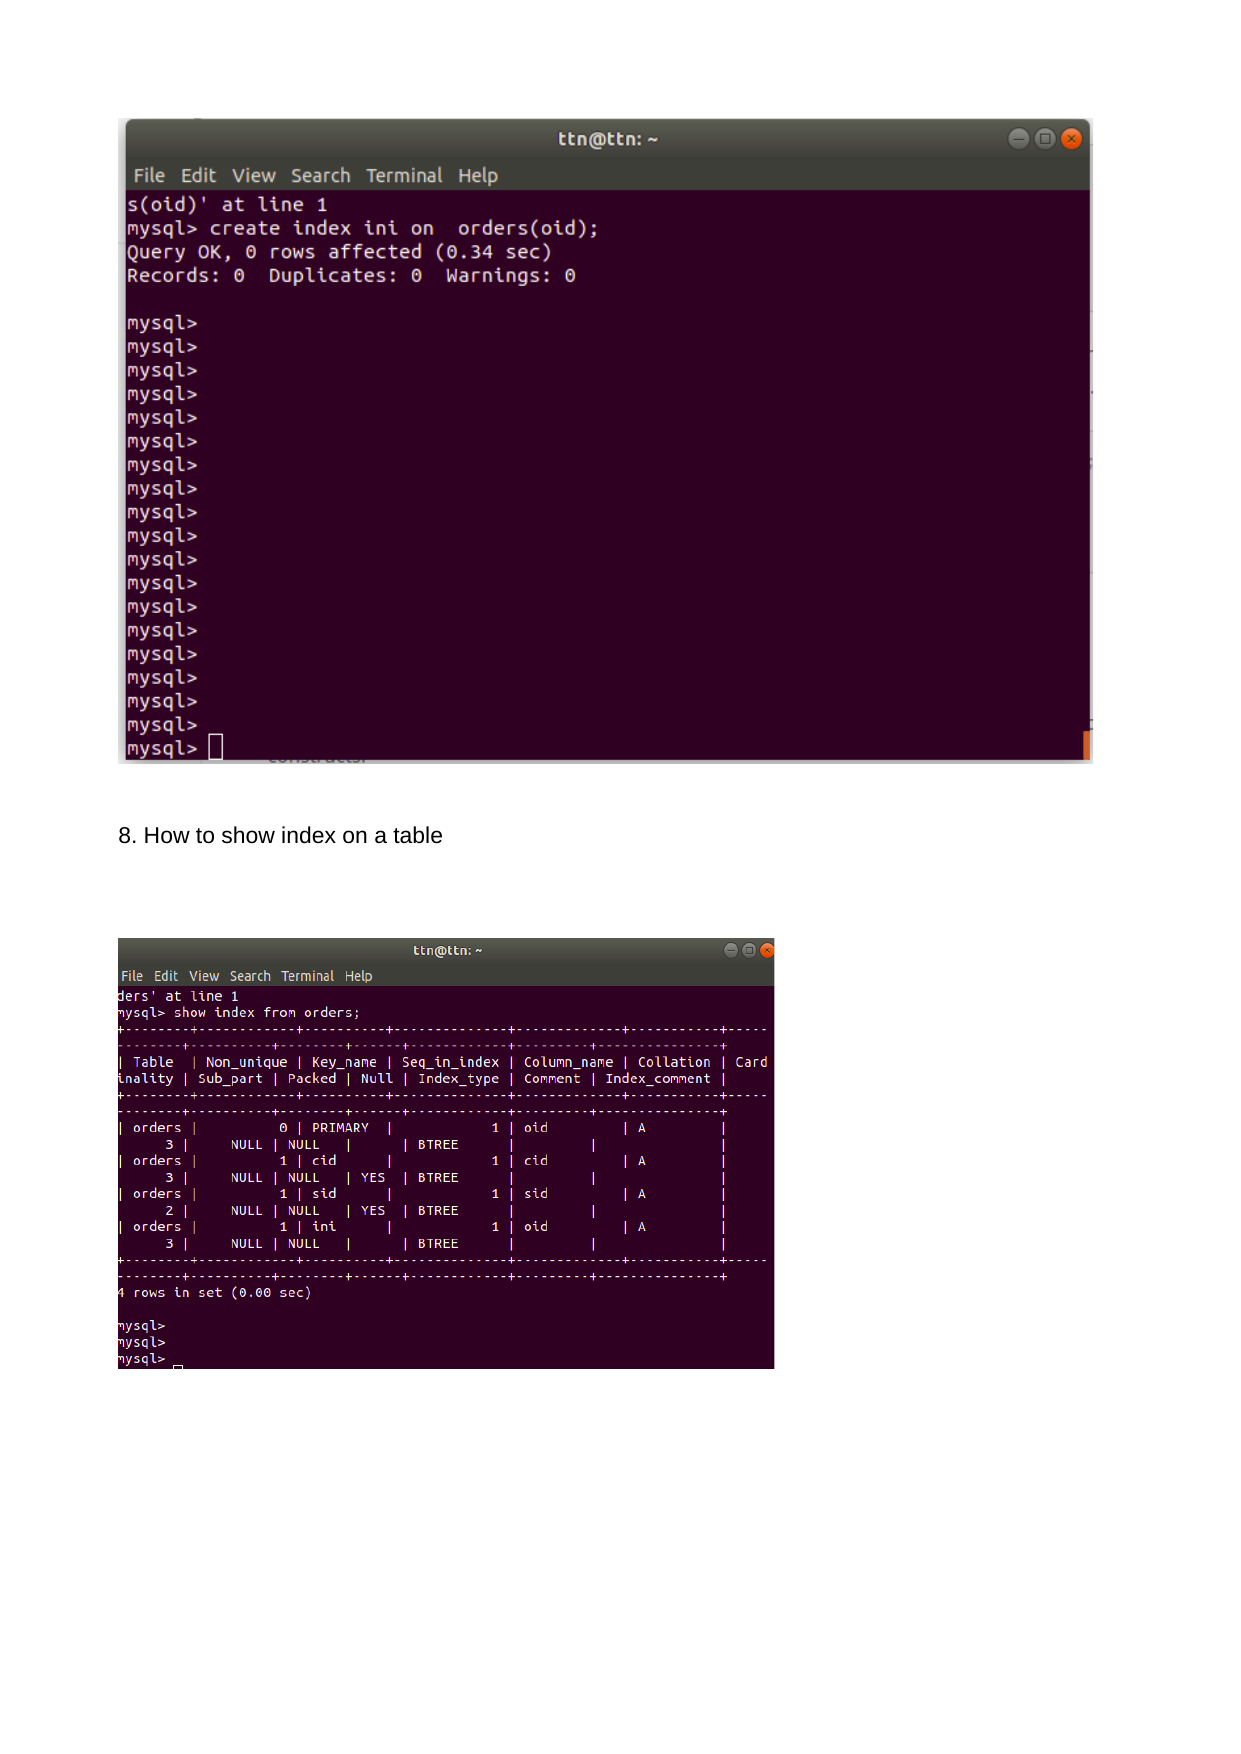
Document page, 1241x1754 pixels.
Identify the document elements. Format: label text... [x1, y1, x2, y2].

picture [118, 118, 1094, 764]
text 8. How to show index on a table [118, 822, 1122, 848]
picture [118, 938, 775, 1369]
